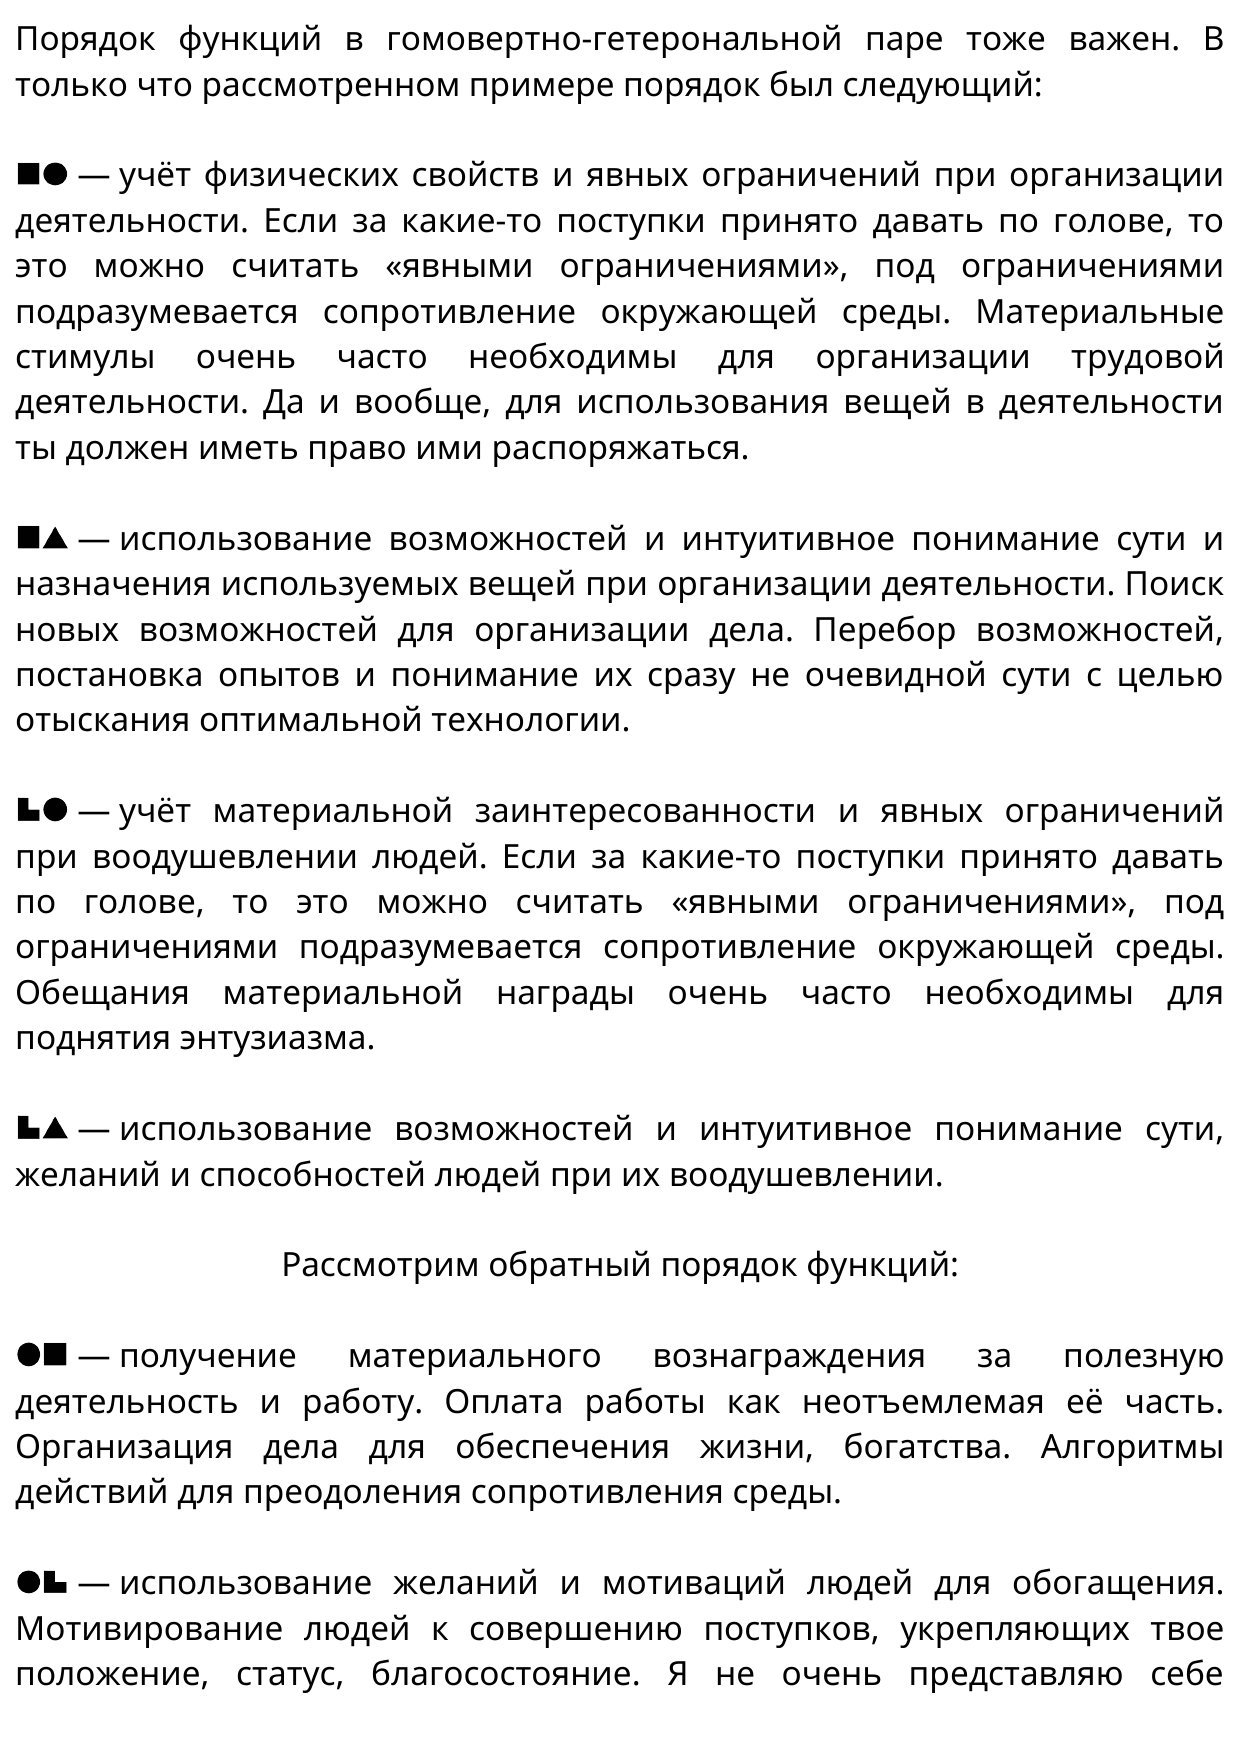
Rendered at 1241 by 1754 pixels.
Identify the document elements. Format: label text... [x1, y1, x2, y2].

picture [15, 1341, 69, 1368]
text — учёт материальной заинтересованности и явных ограничений при воодушевлении людей. Если за какие-то поступки принято давать по голове, то это можно считать «явными ограничениями», под ограничениями подразумевается сопротивление окружающей среды. Обещания материальной награды очень часто необходимы для поднятия энтузиазма. [15, 787, 1226, 1059]
text — использование возможностей и интуитивное понимание сути, желаний и способностей людей при их воодушевлении. [15, 1105, 1226, 1196]
picture [15, 160, 69, 187]
text — использование возможностей и интуитивное понимание сути и назначения используемых вещей при организации деятельности. Поиск новых возможностей для организации дела. Перебор возможностей, постановка опытов и понимание их сразу не очевидной сути с целью отыскания оптимальной технологии. [15, 514, 1226, 742]
text — получение материального вознаграждения за полезную деятельность и работу. Оплата работы как неотъемлемая её часть. Организация дела для обеспечения жизни, богатства. Алгоритмы действий для преодоления сопротивления среды. [15, 1332, 1226, 1514]
text — учёт физических свойств и явных ограничений при организации деятельности. Если за какие-то поступки принято давать по голове, то это можно считать «явными ограничениями», под ограничениями подразумевается сопротивление окружающей среды. Материальные стимулы очень часто необходимы для организации трудовой деятельности. Да и вообще, для использования вещей в деятельности ты должен иметь право ими распоряжаться. [15, 151, 1226, 469]
picture [15, 523, 69, 551]
text — использование желаний и мотиваций людей для обогащения. Мотивирование людей к совершению поступков, укрепляющих твое положение, статус, благосостояние. Я не очень представляю себе [15, 1559, 1226, 1695]
text Порядок функций в гомовертно-гетерональной паре тоже важен. В только что рассмотренном примере порядок был следующий: [15, 15, 1226, 106]
picture [15, 1568, 69, 1595]
picture [15, 796, 69, 823]
picture [15, 1113, 69, 1141]
text Рассмотрим обратный порядок функций: [15, 1241, 1226, 1287]
